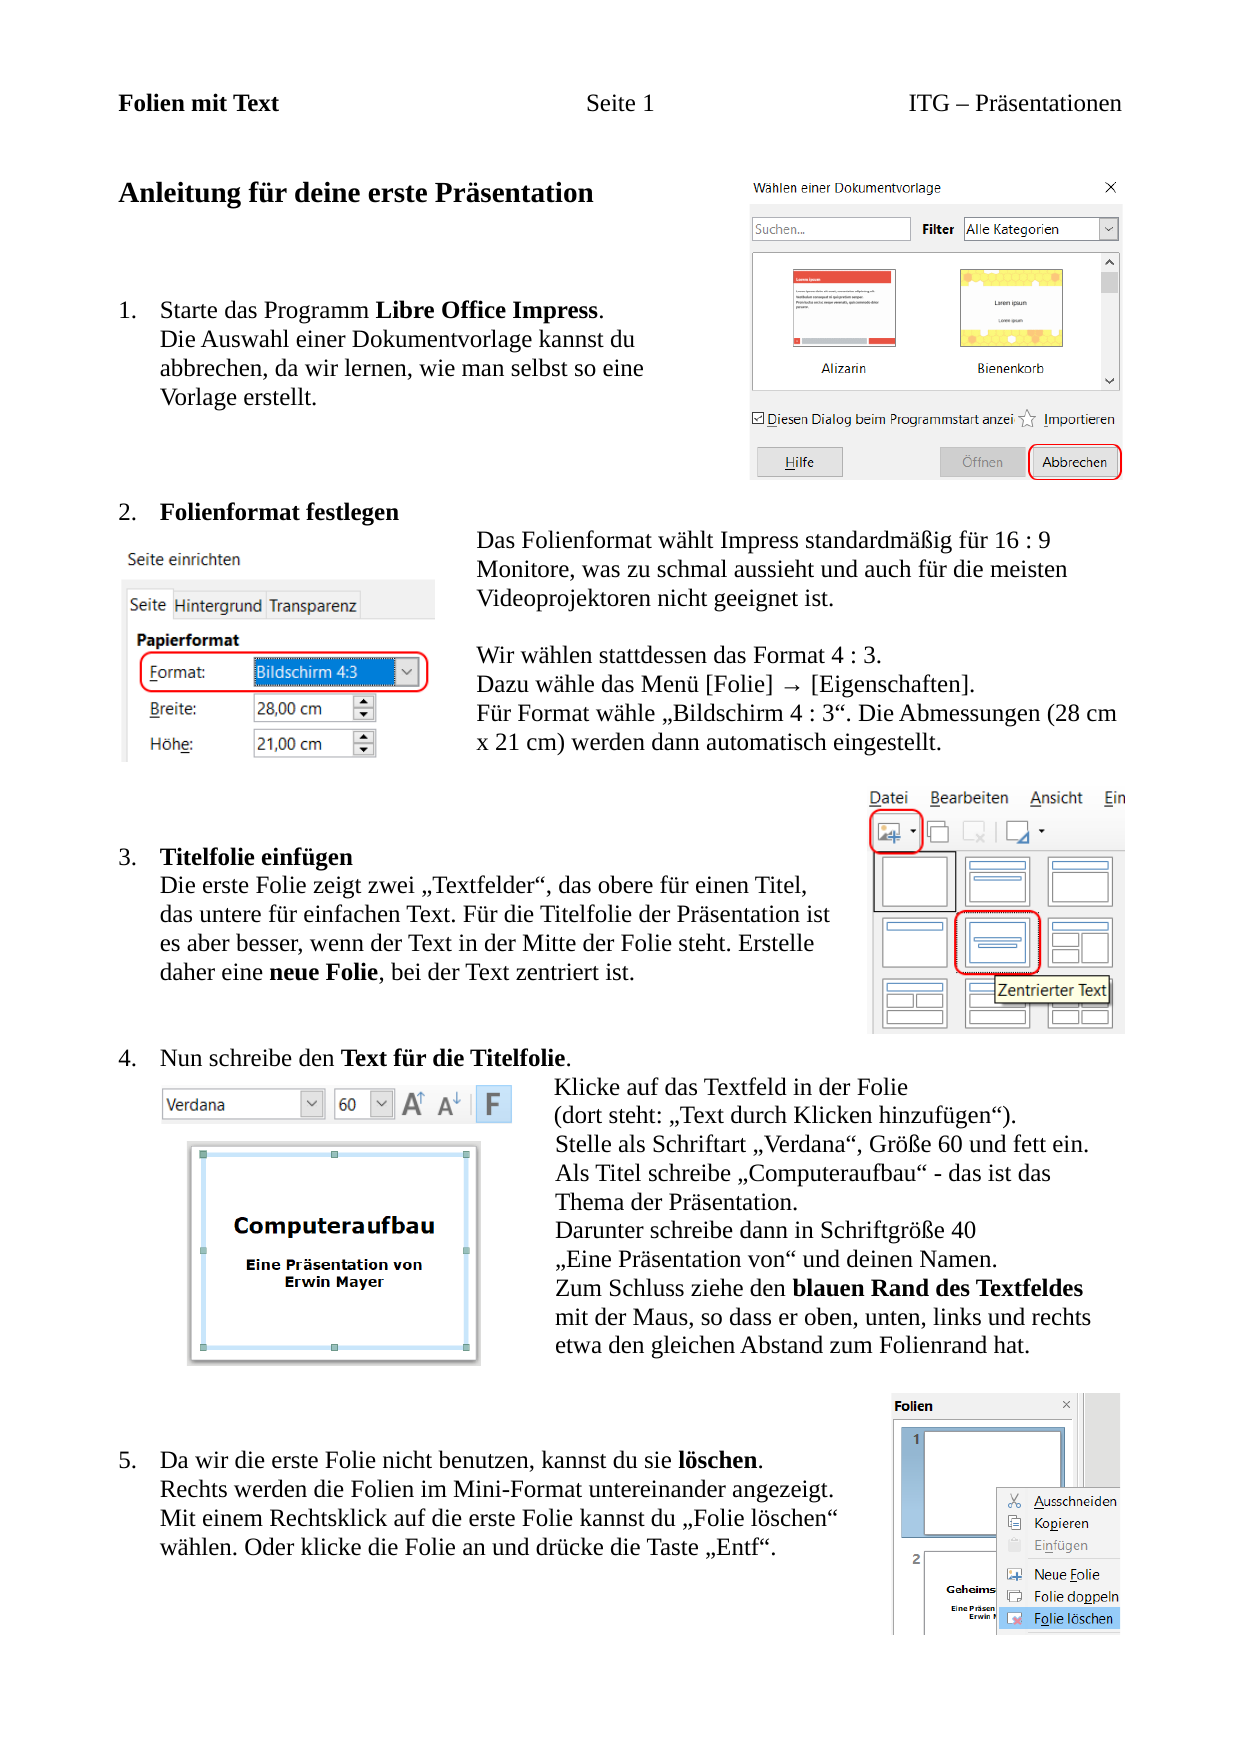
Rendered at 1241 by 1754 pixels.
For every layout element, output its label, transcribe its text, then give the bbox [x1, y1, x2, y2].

picture [161, 1085, 513, 1124]
list Folienformat festlegen Das Folienformat wählt Impress standardmäßig für 16 : 9 Monitore, was zu schmal aussieht und auch für die meisten Videoprojektoren nicht geeignet ist. Wir wählen stattdessen das Format 4 : 3. Dazu wähle das Menü [Folie] → [Eigenschaften]. Für Format wähle „Bildschirm 4 : 3“. Die Abmessungen (28 cm x 21 cm) werden dann automatisch eingestellt. [118, 497, 1122, 755]
picture [867, 786, 1125, 1034]
picture [186, 1141, 481, 1366]
picture [749, 175, 1123, 480]
list Titelfolie einfügen Die erste Folie zeigt zwei „Textfelder“, das obere für einen Titel, das untere für einfachen Text. Für die Titelfolie der Präsentation ist es aber besser, wenn der Text in der Mitte der Folie steht. Erstelle daher eine neue Folie, bei der Text zentriert ist. [118, 842, 867, 985]
list Da wir die erste Folie nicht benutzen, kannst du sie löschen. Rechts werden die Folien im Mini-Format untereinander angezeigt. Mit einem Rechtsklick auf die erste Folie kannst du „Folie löschen“ wählen. Oder klicke die Folie an und drücke die Taste „Entf“. [118, 1445, 891, 1560]
list Starte das Programm Libre Office Impress. Die Auswahl einer Dokumentvorlage kannst du abbrechen, da wir lernen, wie man selbst so eine Vorlage erstellt. [118, 295, 749, 410]
list Nun schreibe den Text für die Titelfolie. Klicke auf das Textfeld in der Folie (dort steht: „Text durch Klicken hinzufügen“). Stelle als Schriftart „Verdana“, Größe 60 und fett ein. Als Titel schreibe „Computeraufbau“ - das ist das Thema der Präsentation. Darunter schreibe dann in Schriftgröße 40 „Eine Präsentation von“ und deinen Namen. Zum Schluss ziehe den blauen Rand des Textfeldes mit der Maus, so dass er oben, unten, links und rechts etwa den gleichen Abstand zum Folienrand hat. [118, 1043, 1122, 1359]
text Anleitung für deine erste Präsentation [118, 176, 749, 209]
picture [121, 542, 435, 762]
picture [891, 1393, 1121, 1635]
